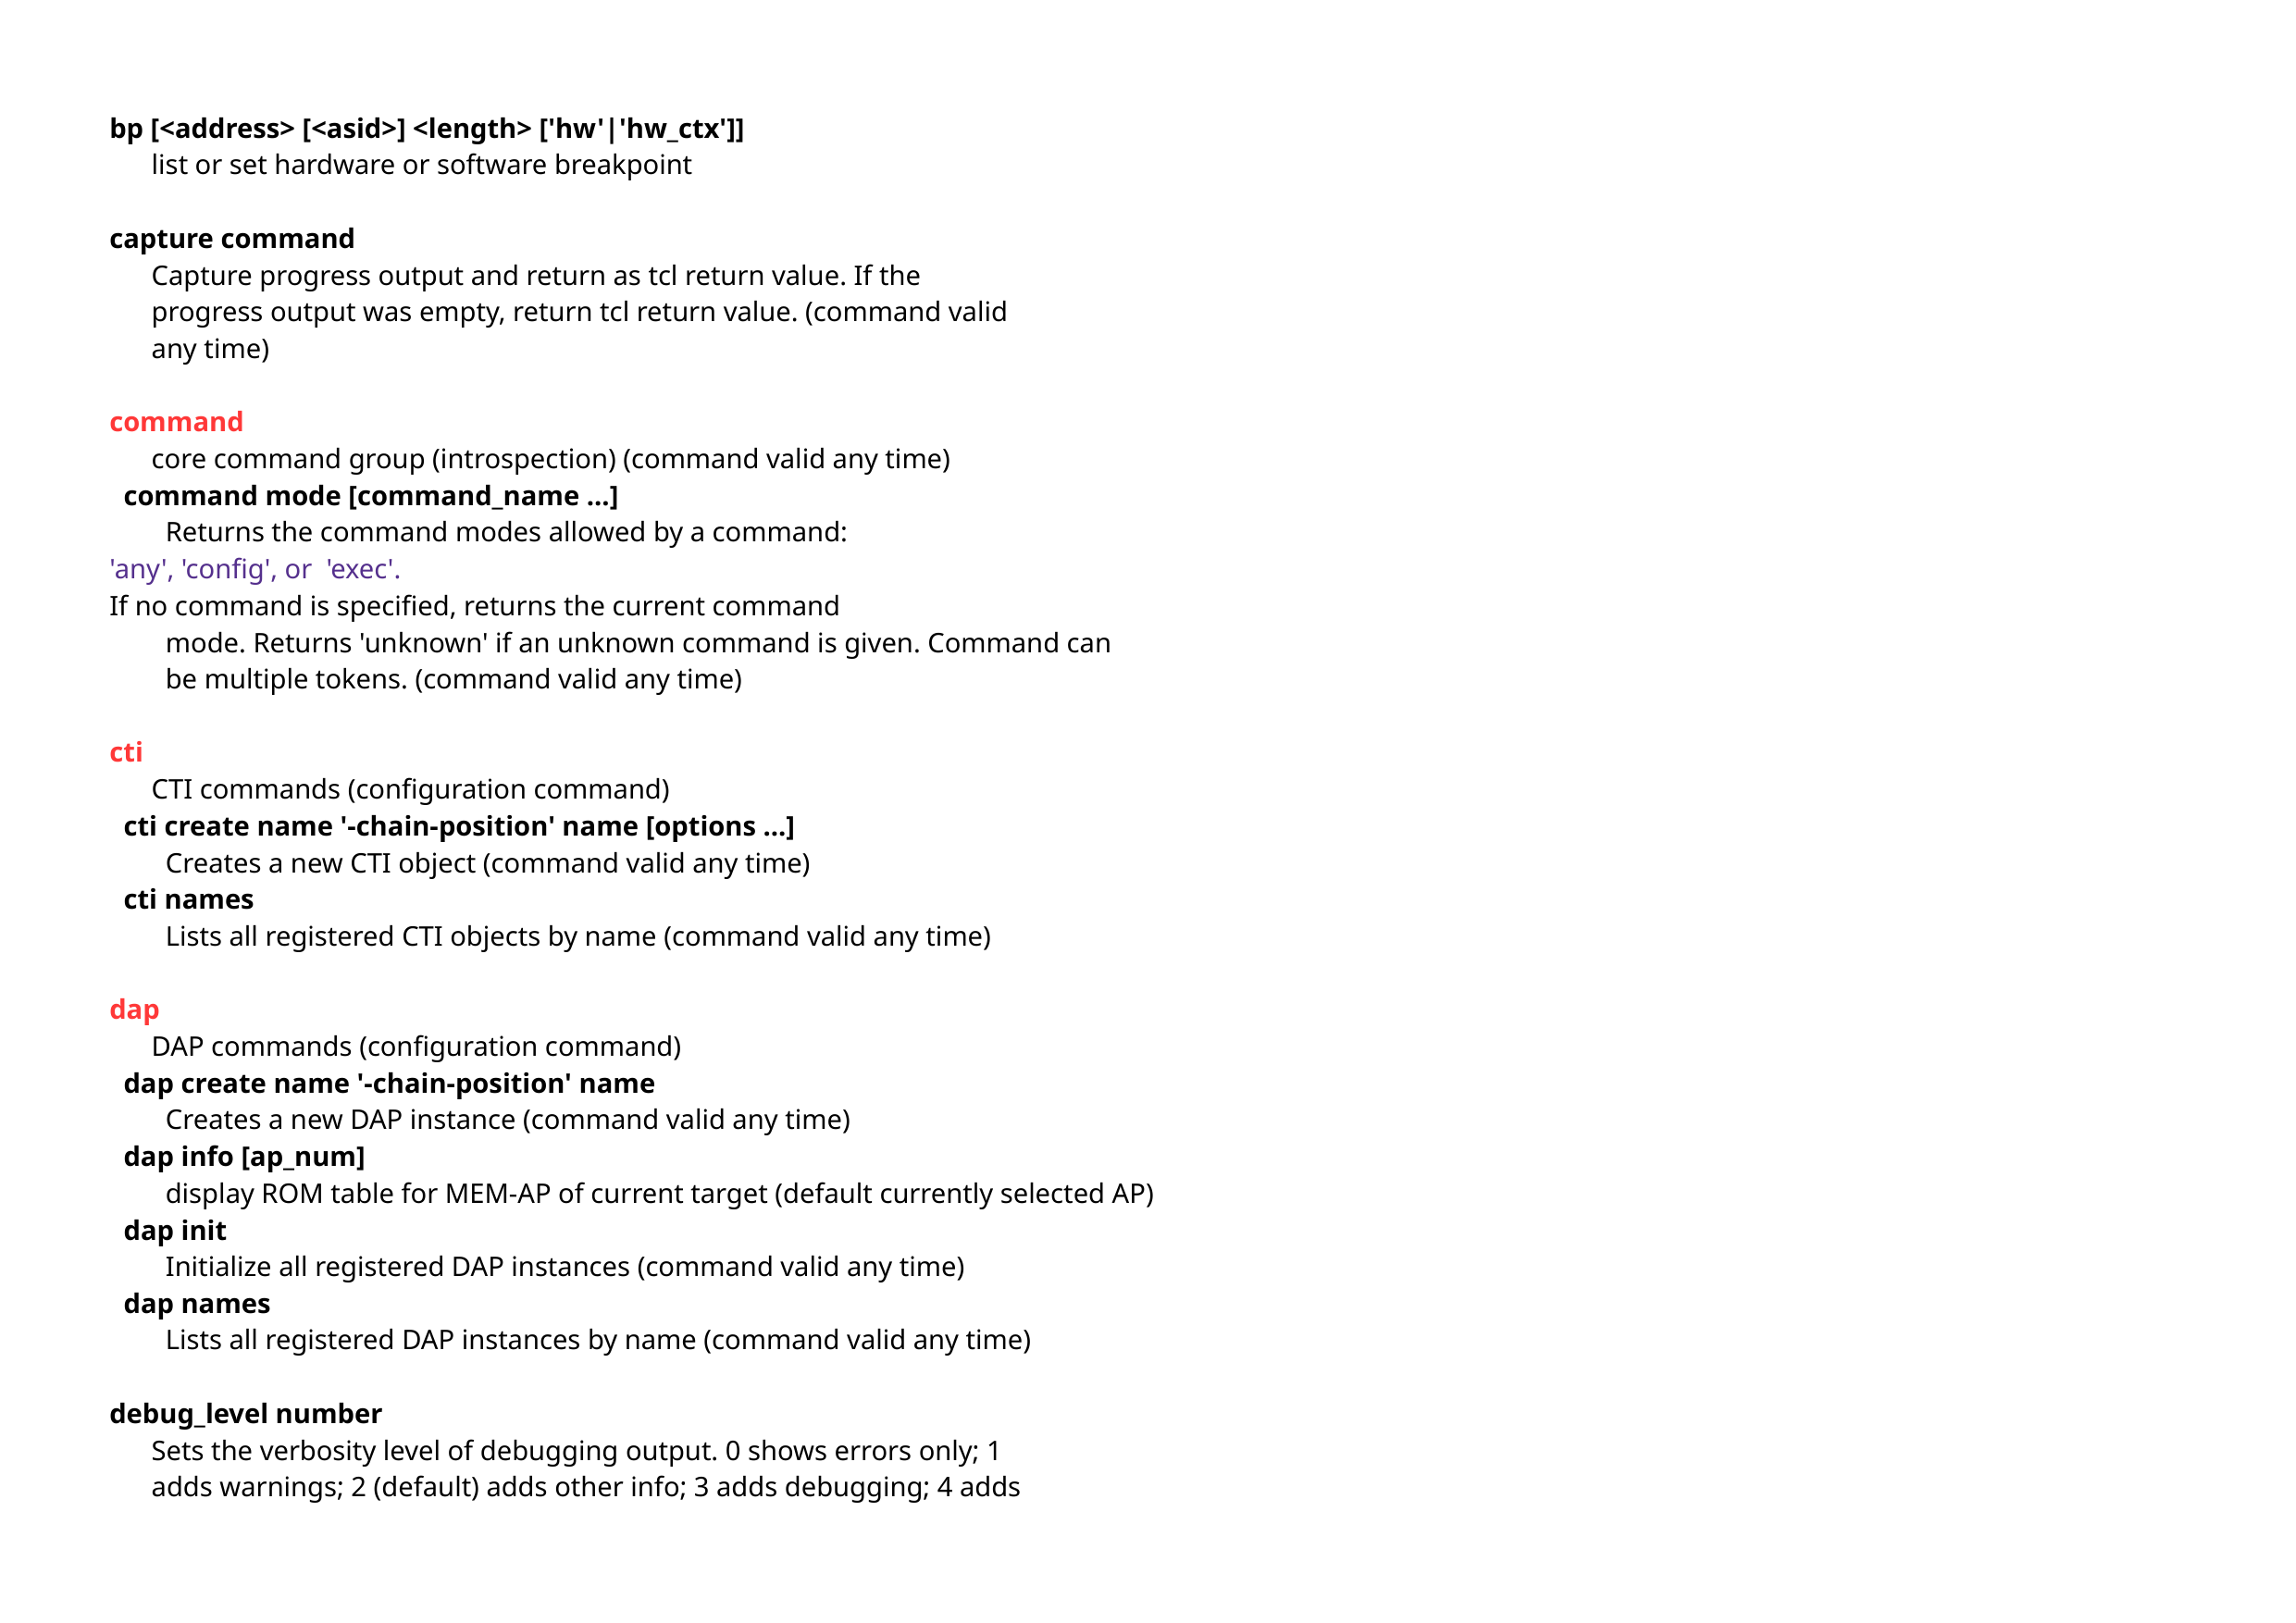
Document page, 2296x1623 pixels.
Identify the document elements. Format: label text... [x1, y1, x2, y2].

text Creates a new CTI object (command valid any time) [109, 844, 2186, 881]
text dap info [ap_num] [109, 1137, 2186, 1174]
text dap [109, 991, 2186, 1027]
text display ROM table for MEM-AP of current target (default currently selected AP) [109, 1174, 2186, 1211]
text dap create name '-chain-position' name [109, 1064, 2186, 1101]
text CTI commands (configuration command) [109, 770, 2186, 807]
text cti [109, 734, 2186, 770]
text debug_level number [109, 1394, 2186, 1431]
text be multiple tokens. (command valid any time) [109, 660, 2186, 697]
text list or set hardware or software breakpoint [109, 146, 2186, 182]
text 'any', 'config', or 'exec'. [109, 550, 2186, 587]
text any time) [109, 329, 2186, 366]
text Creates a new DAP instance (command valid any time) [109, 1101, 2186, 1137]
text adds warnings; 2 (default) adds other info; 3 adds debugging; 4 adds [109, 1468, 2186, 1505]
text dap init [109, 1211, 2186, 1247]
text bp [<address> [<asid>] <length> ['hw'|'hw_ctx']] [109, 109, 2186, 146]
text core command group (introspection) (command valid any time) [109, 440, 2186, 477]
text command [109, 403, 2186, 440]
text Lists all registered CTI objects by name (command valid any time) [109, 917, 2186, 954]
text cti names [109, 881, 2186, 917]
text dap names [109, 1284, 2186, 1321]
text mode. Returns 'unknown' if an unknown command is given. Command can [109, 624, 2186, 660]
text Initialize all registered DAP instances (command valid any time) [109, 1247, 2186, 1284]
text cti create name '-chain-position' name [options ...] [109, 807, 2186, 844]
text DAP commands (configuration command) [109, 1027, 2186, 1064]
text Returns the command modes allowed by a command: [109, 514, 2186, 550]
text Sets the verbosity level of debugging output. 0 shows errors only; 1 [109, 1431, 2186, 1468]
text progress output was empty, return tcl return value. (command valid [109, 293, 2186, 329]
text Lists all registered DAP instances by name (command valid any time) [109, 1321, 2186, 1357]
text Capture progress output and return as tcl return value. If the [109, 256, 2186, 293]
text If no command is specified, returns the current command [109, 587, 2186, 624]
text command mode [command_name ...] [109, 477, 2186, 514]
text capture command [109, 219, 2186, 256]
